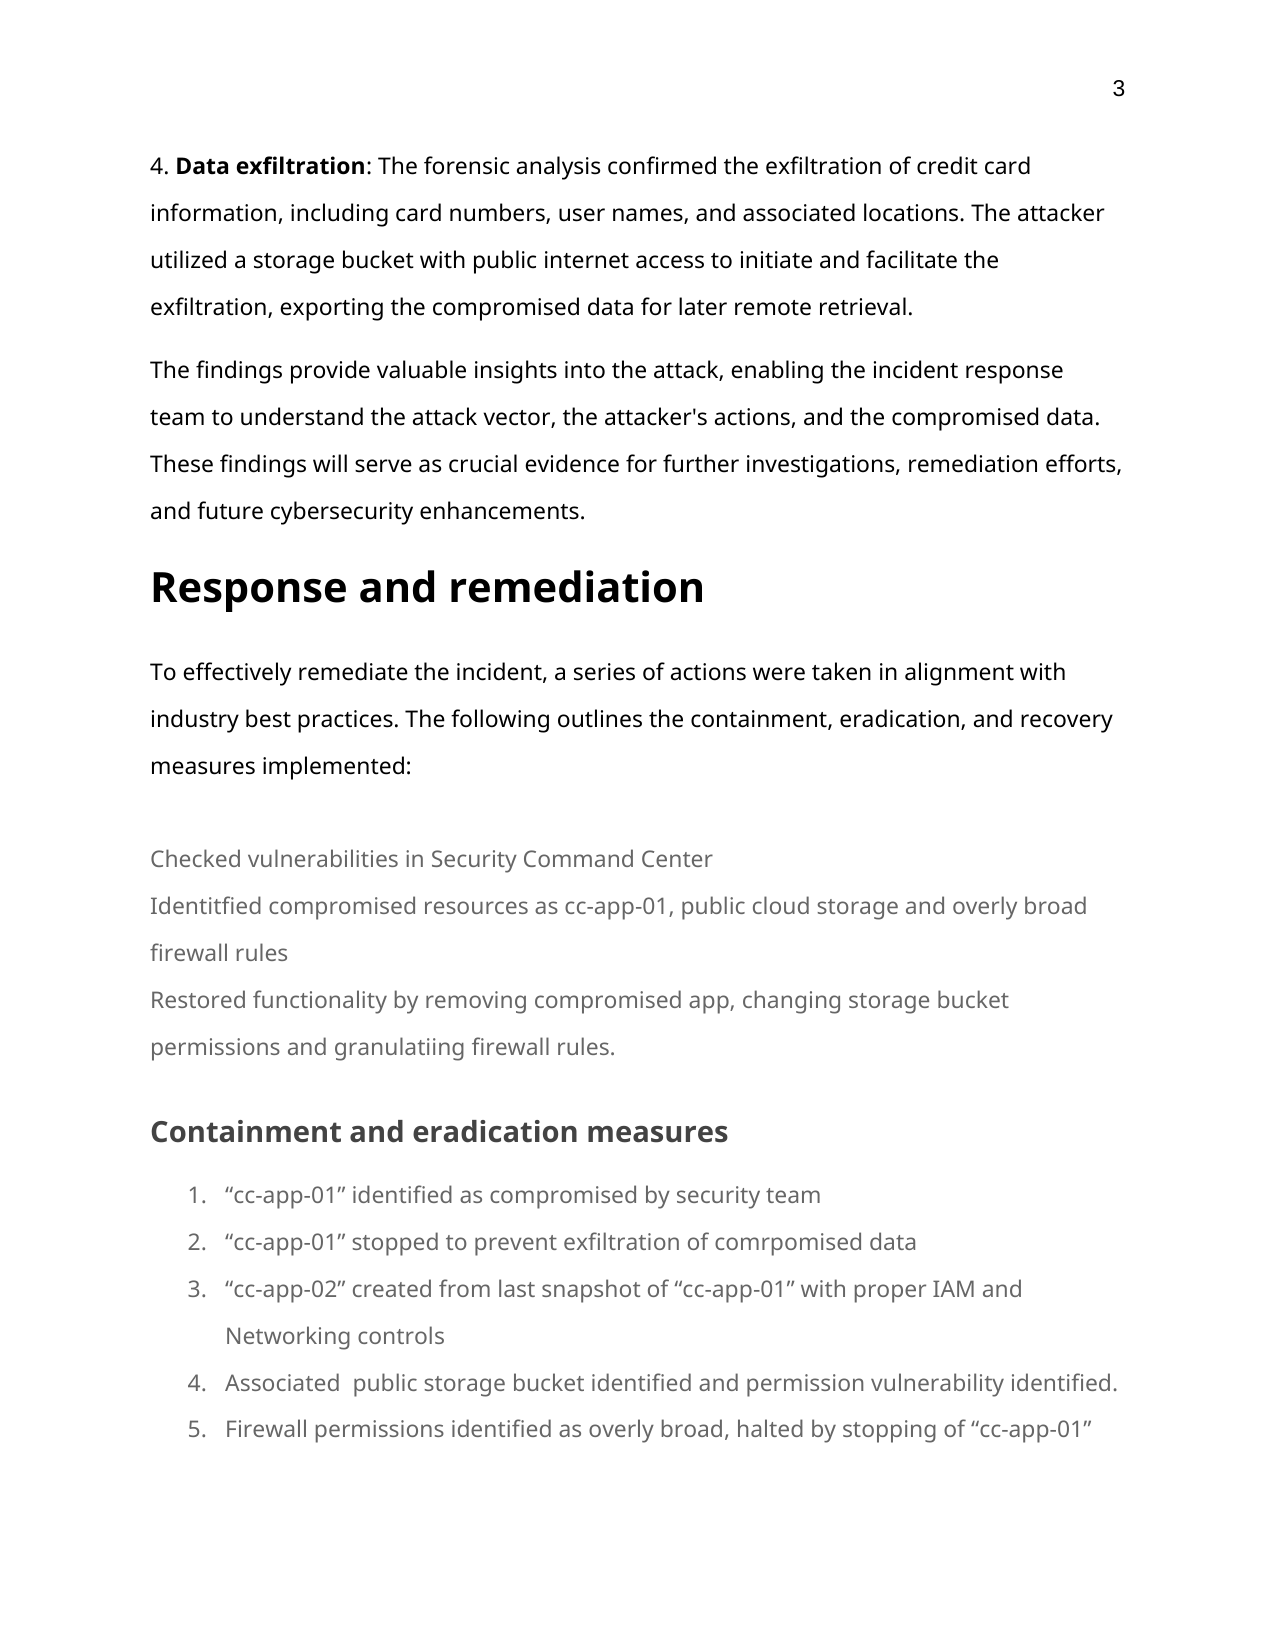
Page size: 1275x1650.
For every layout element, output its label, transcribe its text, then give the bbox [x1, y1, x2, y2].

list “cc-app-01” stopped to prevent exfiltration of comrpomised data [187, 1226, 1125, 1257]
text To effectively remediate the incident, a series of actions were taken in alignment with industry best practices. The following outlines the containment, eradication, and recovery measures implemented: [150, 656, 1125, 828]
text Restored functionality by removing compromised app, changing storage bucket permissions and granulatiing firewall rules. [150, 984, 1125, 1062]
list Associated public storage bucket identified and permission vulnerability identified. [187, 1366, 1125, 1398]
text 4. Data exfiltration: The forensic analysis confirmed the exfiltration of credit card information, including card numbers, user names, and associated locations. The attacker utilized a storage bucket with public internet access to initiate and facilitate the exfiltration, exporting the compromised data for later remote retrieval. [150, 150, 1125, 322]
subtitle Containment and eradication measures [150, 1111, 1125, 1151]
text Identitfied compromised resources as cc-app-01, public cloud storage and overly broad firewall rules [150, 890, 1125, 968]
list “cc-app-02” created from last snapshot of “cc-app-01” with proper IAM and Networking controls [187, 1273, 1125, 1351]
list Firewall permissions identified as overly broad, halted by stopping of “cc-app-01” [187, 1413, 1125, 1444]
text Checked vulnerabilities in Security Command Center [150, 843, 1125, 875]
subtitle Response and remediation [150, 558, 1125, 615]
list “cc-app-01” identified as compromised by security team [187, 1179, 1125, 1210]
text The findings provide valuable insights into the attack, enabling the incident response team to understand the attack vector, the attacker's actions, and the compromised data. These findings will serve as crucial evidence for further investigations, remediation efforts, and future cybersecurity enhancements. [150, 354, 1125, 526]
